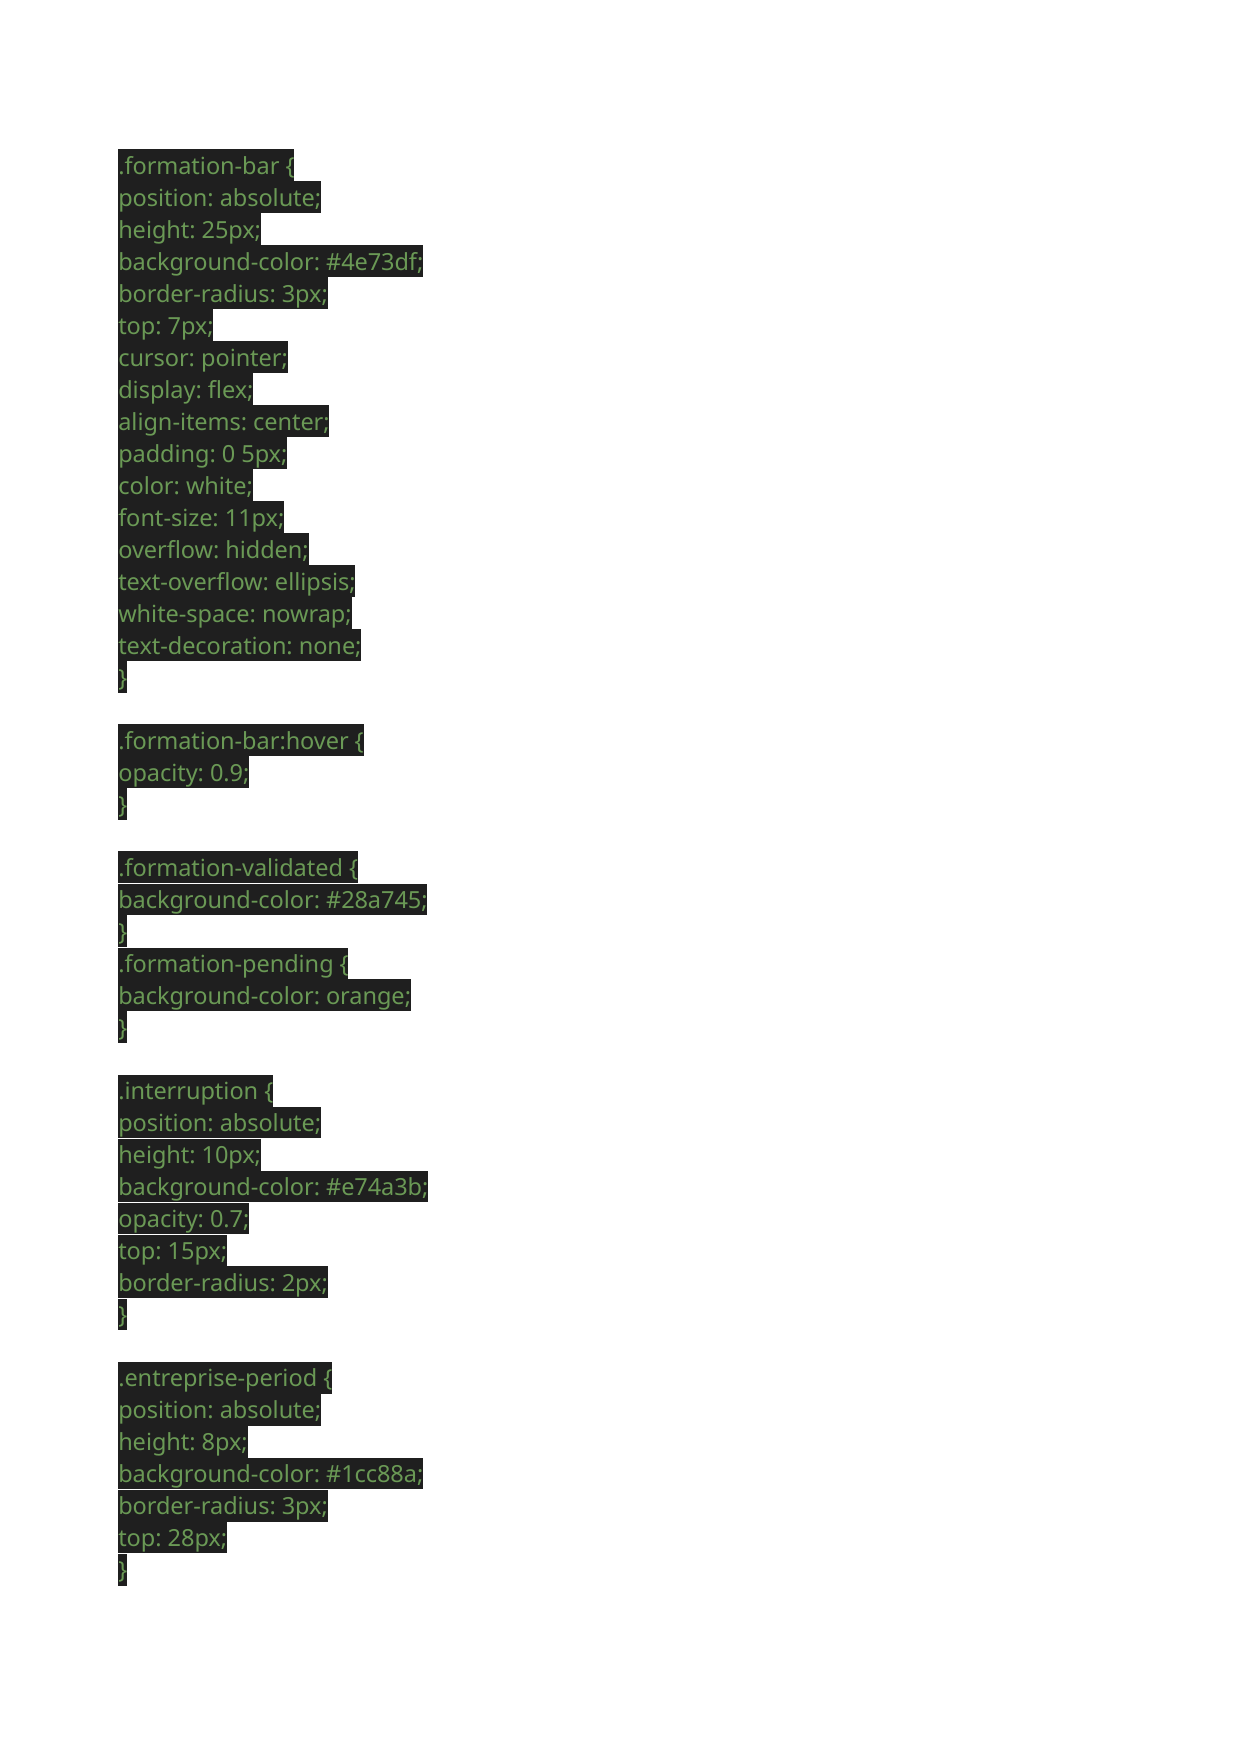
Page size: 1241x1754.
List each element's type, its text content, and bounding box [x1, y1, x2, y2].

text border-radius: 2px; [118, 1266, 1122, 1298]
text } [118, 915, 1122, 947]
text padding: 0 5px; [118, 437, 1122, 469]
text opacity: 0.7; [118, 1202, 1122, 1234]
text align-items: center; [118, 405, 1122, 437]
text opacity: 0.9; [118, 756, 1122, 788]
text font-size: 11px; [118, 501, 1122, 533]
text height: 8px; [118, 1426, 1122, 1458]
text text-decoration: none; [118, 629, 1122, 661]
text .formation-pending { [118, 947, 1122, 979]
text position: absolute; [118, 1107, 1122, 1138]
text text-overflow: ellipsis; [118, 565, 1122, 597]
text .formation-bar:hover { [118, 724, 1122, 756]
text border-radius: 3px; [118, 277, 1122, 309]
text top: 7px; [118, 309, 1122, 341]
text height: 10px; [118, 1138, 1122, 1171]
text overflow: hidden; [118, 533, 1122, 565]
text height: 25px; [118, 213, 1122, 245]
text .formation-validated { [118, 851, 1122, 883]
text color: white; [118, 469, 1122, 501]
text .interruption { [118, 1074, 1122, 1107]
text background-color: #e74a3b; [118, 1171, 1122, 1202]
text background-color: #1cc88a; [118, 1458, 1122, 1489]
text background-color: orange; [118, 979, 1122, 1011]
text } [118, 1553, 1122, 1586]
text white-space: nowrap; [118, 597, 1122, 629]
text .formation-bar { [118, 149, 1122, 181]
text } [118, 1298, 1122, 1330]
text } [118, 788, 1122, 820]
text background-color: #4e73df; [118, 245, 1122, 277]
text } [118, 661, 1122, 693]
text background-color: #28a745; [118, 883, 1122, 915]
text position: absolute; [118, 181, 1122, 213]
text cursor: pointer; [118, 341, 1122, 373]
text border-radius: 3px; [118, 1489, 1122, 1522]
text top: 15px; [118, 1234, 1122, 1266]
text .entreprise-period { [118, 1362, 1122, 1394]
text position: absolute; [118, 1394, 1122, 1426]
text } [118, 1011, 1122, 1043]
text display: flex; [118, 373, 1122, 405]
text top: 28px; [118, 1522, 1122, 1553]
